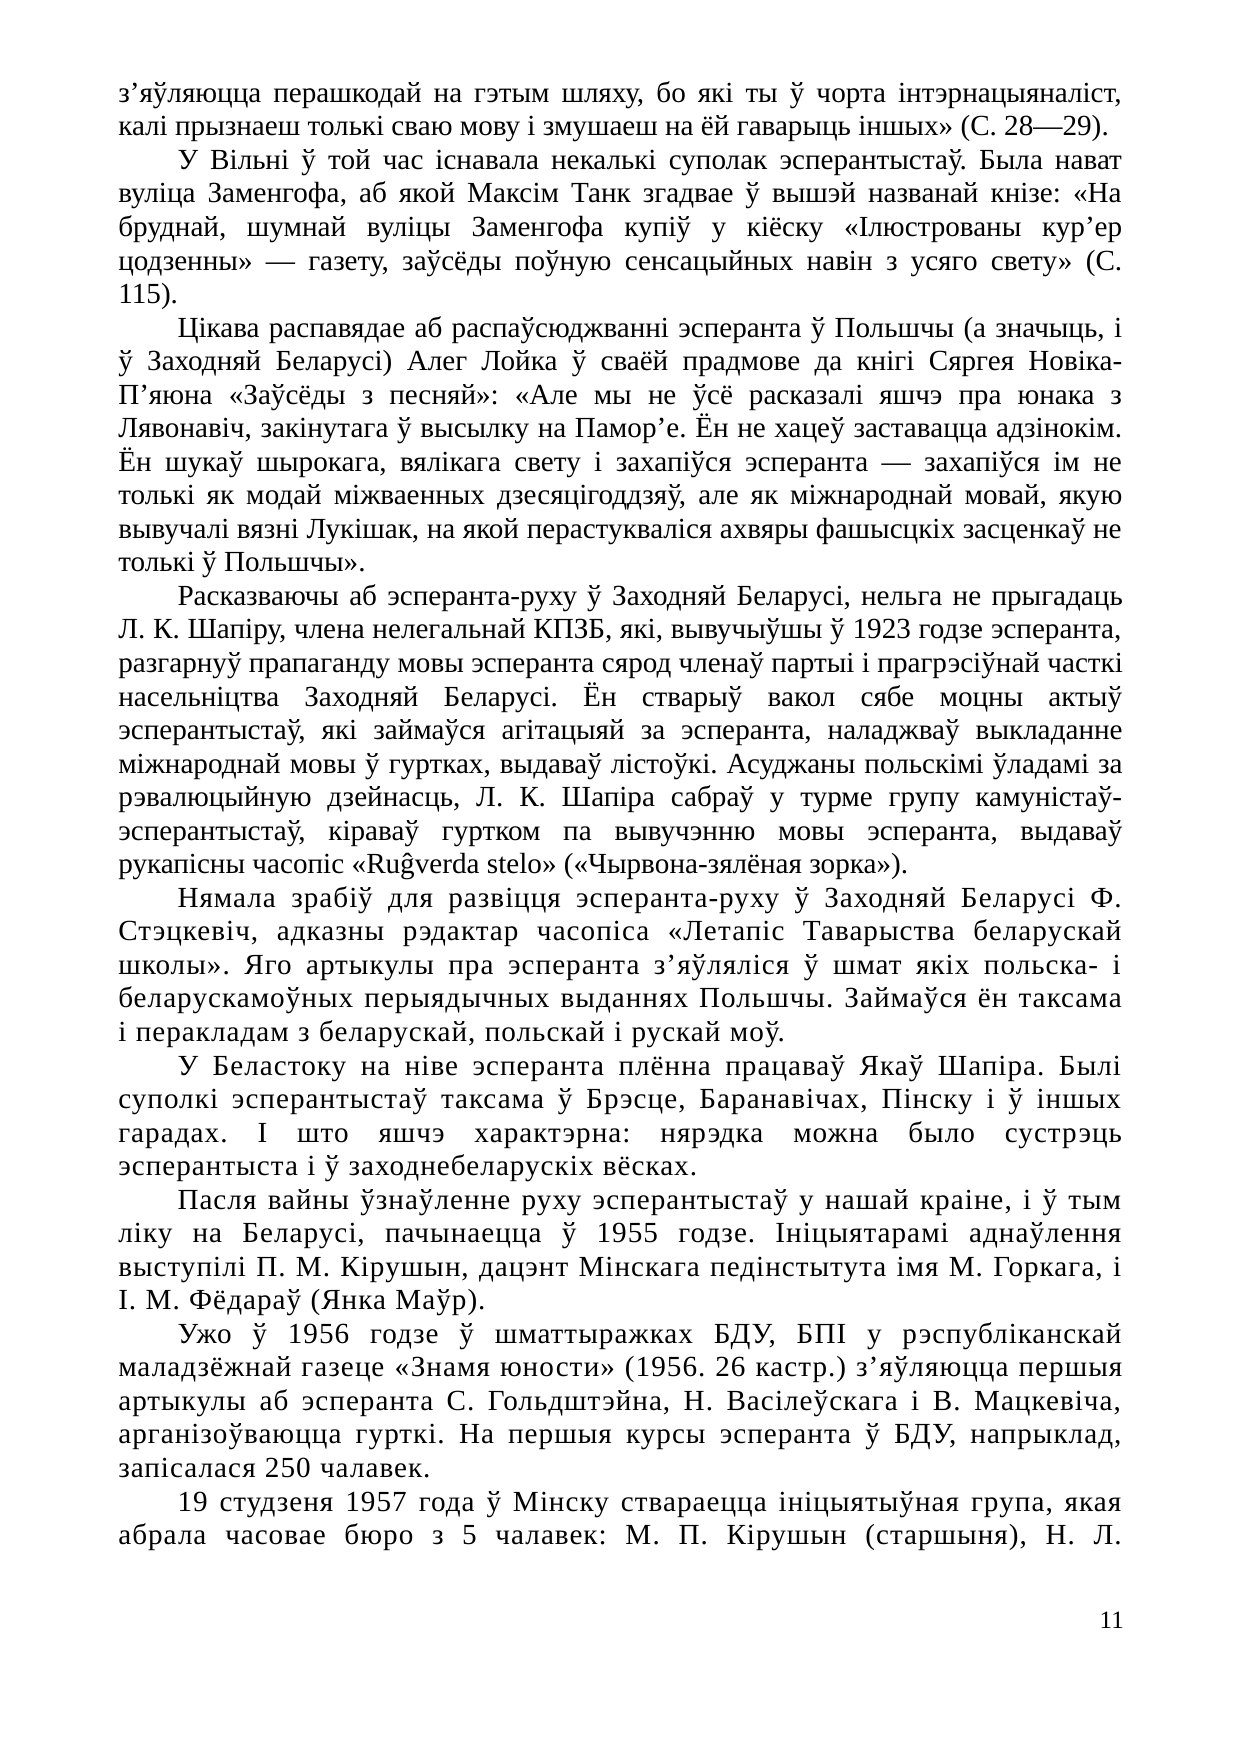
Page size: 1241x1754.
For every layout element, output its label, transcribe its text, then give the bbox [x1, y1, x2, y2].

text У Беластоку на ніве эсперанта плённа працаваў Якаў Шапіра. Былі суполкі эсперантыстаў таксама ў Брэсце, Баранавічах, Пінску і ў іншых гарадах. І што яшчэ характэрна: нярэдка можна было сустрэць эсперантыста і ў заходнебеларускіх вёсках. [118, 1048, 1123, 1182]
text 19 студзеня 1957 года ў Мінску ствараецца ініцыятыўная група, якая абрала часовае бюро з 5 чалавек: М. П. Кірушын (старшыня), Н. Л. [118, 1484, 1123, 1551]
text Ужо ў 1956 годзе ў шматтыражках БДУ, БПІ у рэспубліканскай маладзёжнай газеце «Знамя юности» (1956. 26 кастр.) з’яўляюцца першыя артыкулы аб эсперанта С. Гольдштэйна, Н. Васілеўскага і В. Мацкевіча, арганізоўваюцца гурткі. На першыя курсы эсперанта ў БДУ, напрыклад, запісалася 250 чалавек. [118, 1316, 1123, 1484]
text Цікава распавядае аб распаўсюджванні эсперанта ў Польшчы (а значыць, і ў Заходняй Беларусі) Алег Лойка ў сваёй прадмове да кнігі Сяргея Новіка-П’яюна «Заўсёды з песняй»: «Але мы не ўсё расказалі яшчэ пра юнака з Лявонавіч, закінутага ў высылку на Памор’е. Ён не хацеў заставацца адзінокім. Ён шукаў шырокага, вялікага свету і захапіўся эсперанта — захапіўся ім не толькі як модай міжваенных дзесяцігоддзяў, але як міжнароднай мовай, якую вывучалі вязні Лукішак, на якой перастукваліся ахвяры фашысцкіх засценкаў не толькі ў Польшчы». [118, 310, 1123, 578]
text Нямала зрабіў для развіцця эсперанта-руху ў Заходняй Беларусі Ф. Стэцкевіч, адказны рэдактар часопіса «Летапіс Таварыства беларускай школы». Яго артыкулы пра эсперанта з’яўляліся ў шмат якіх польска- і беларускамоўных перыядычных выданнях Польшчы. Займаўся ён таксама і перакладам з беларускай, польскай і рускай моў. [118, 880, 1123, 1048]
text Пасля вайны ўзнаўленне руху эсперантыстаў у нашай краіне, і ў тым ліку на Беларусі, пачынаецца ў 1955 годзе. Ініцыятарамі аднаўлення выступілі П. М. Кірушын, дацэнт Мінскага педінстытута імя М. Горкага, і І. М. Фёдараў (Янка Маўр). [118, 1182, 1123, 1316]
text з’яўляюцца перашкодай на гэтым шляху, бо які ты ў чорта інтэрнацыяналіст, калі прызнаеш толькі сваю мову і змушаеш на ёй гаварыць іншых» (С. 28—29). [118, 75, 1123, 142]
text У Вільні ў той час існавала некалькі суполак эсперантыстаў. Была нават вуліца Заменгофа, аб якой Максім Танк згадвае ў вышэй названай кнізе: «На бруднай, шумнай вуліцы Заменгофа купіў у кіёску «Ілюстрованы кур’ер цодзенны» — газету, заўсёды поўную сенсацыйных навін з усяго свету» (С. 115). [118, 142, 1123, 310]
text Расказваючы аб эсперанта-руху ў Заходняй Беларусі, нельга не прыгадаць Л. К. Шапіру, члена нелегальнай КПЗБ, які, вывучыўшы ў 1923 годзе эсперанта, разгарнуў прапаганду мовы эсперанта сярод членаў партыі і прагрэсіўнай часткі насельніцтва Заходняй Беларусі. Ён стварыў вакол сябе моцны актыў эсперантыстаў, які займаўся агітацыяй за эсперанта, наладжваў выкладанне міжнароднай мовы ў гуртках, выдаваў лістоўкі. Асуджаны польскімі ўладамі за рэвалюцыйную дзейнасць, Л. К. Шапіра сабраў у турме групу камуністаў-эсперантыстаў, кіраваў гуртком па вывучэнню мовы эсперанта, выдаваў рукапісны часопіс «Ruĝverda stelo» («Чырвона-зялёная зорка»). [118, 578, 1123, 880]
